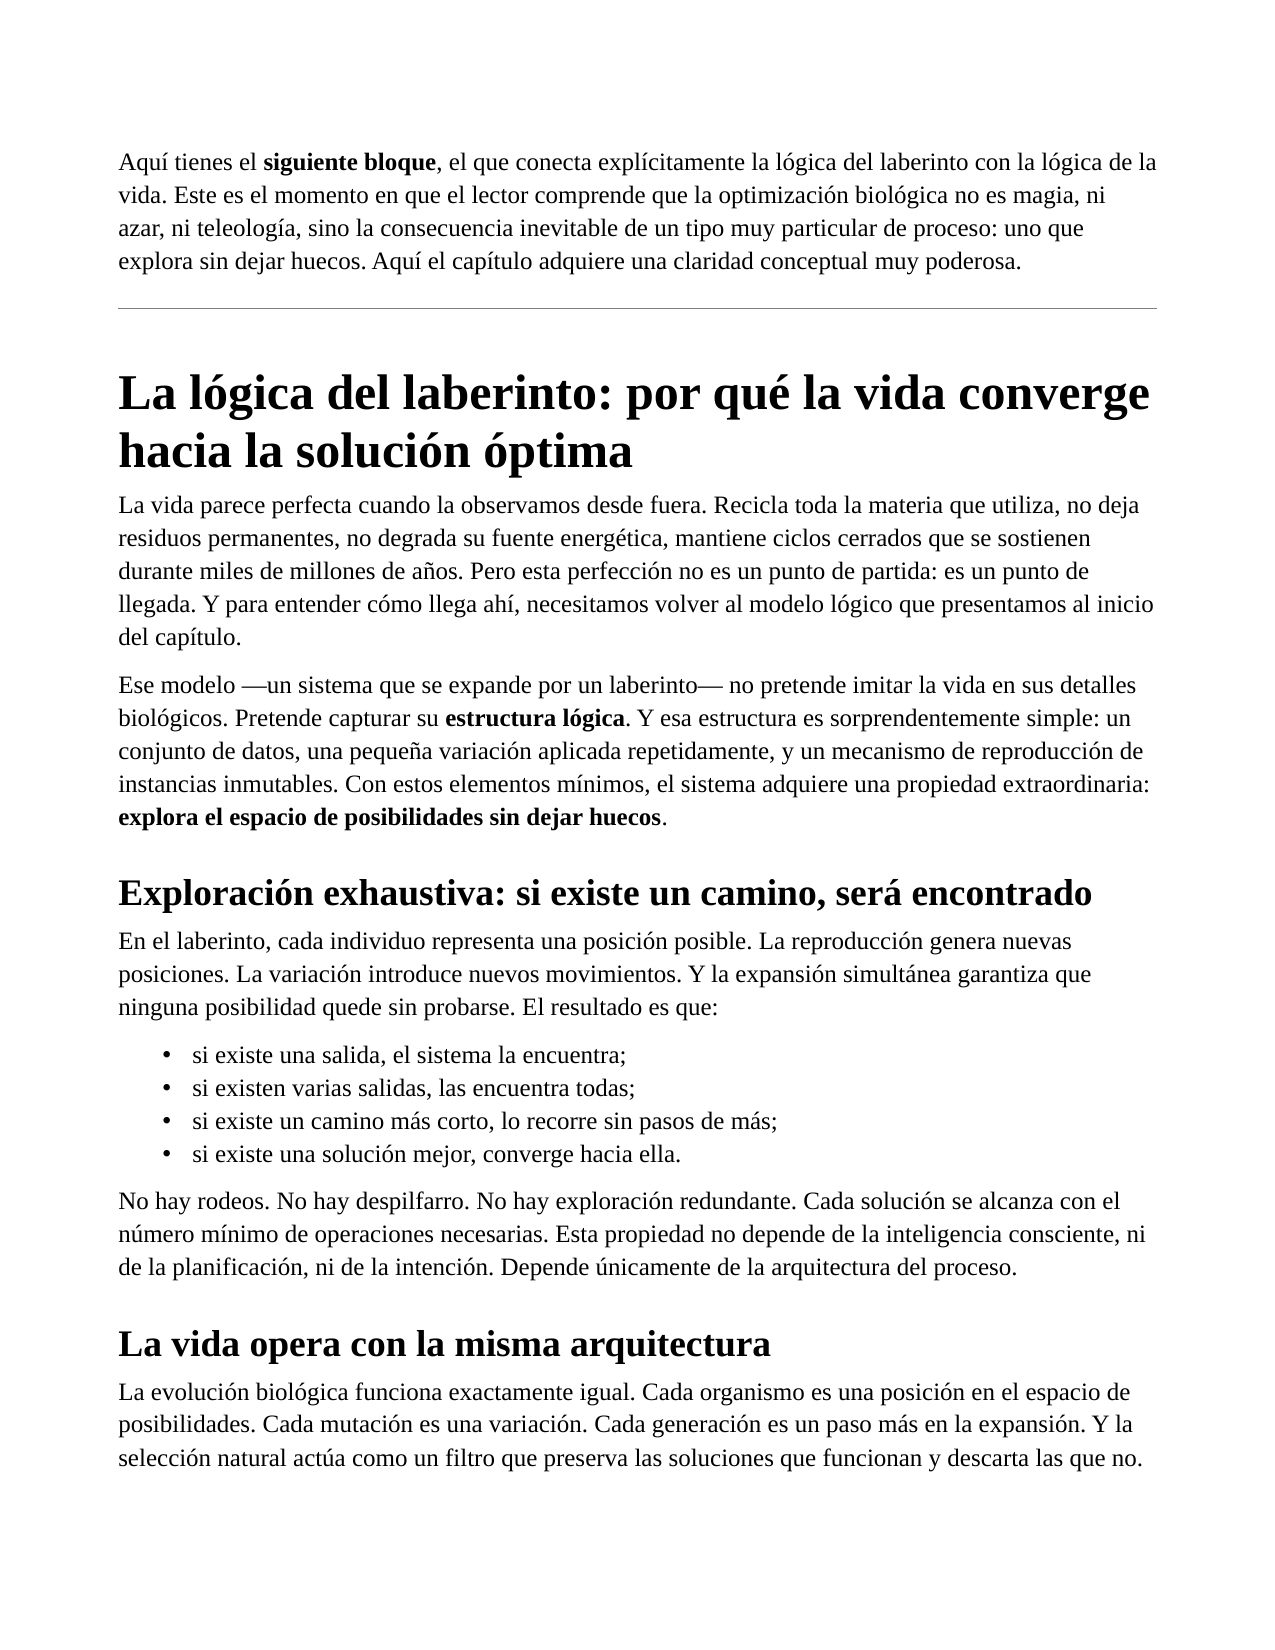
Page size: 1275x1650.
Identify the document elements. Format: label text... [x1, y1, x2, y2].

text Ese modelo —un sistema que se expande por un laberinto— no pretende imitar la vida en sus detalles biológicos. Pretende capturar su estructura lógica. Y esa estructura es sorprendentemente simple: un conjunto de datos, una pequeña variación aplicada repetidamente, y un mecanismo de reproducción de instancias inmutables. Con estos elementos mínimos, el sistema adquiere una propiedad extraordinaria: explora el espacio de posibilidades sin dejar huecos. [118, 670, 1157, 831]
list si existe una salida, el sistema la encuentra; [162, 1040, 1157, 1068]
text En el laberinto, cada individuo representa una posición posible. La reproducción genera nuevas posiciones. La variación introduce nuevos movimientos. Y la expansión simultánea garantiza que ninguna posibilidad quede sin probarse. El resultado es que: [118, 926, 1157, 1021]
text No hay rodeos. No hay despilfarro. No hay exploración redundante. Cada solución se alcanza con el número mínimo de operaciones necesarias. Esta propiedad no depende de la inteligencia consciente, ni de la planificación, ni de la intención. Depende únicamente de la arquitectura del proceso. [118, 1186, 1157, 1281]
text Aquí tienes el siguiente bloque, el que conecta explícitamente la lógica del laberinto con la lógica de la vida. Este es el momento en que el lector comprende que la optimización biológica no es magia, ni azar, ni teleología, sino la consecuencia inevitable de un tipo muy particular de proceso: uno que explora sin dejar huecos. Aquí el capítulo adquiere una claridad conceptual muy poderosa. [118, 147, 1157, 275]
list si existen varias salidas, las encuentra todas; [162, 1073, 1157, 1102]
list si existe una solución mejor, converge hacia ella. [162, 1139, 1157, 1168]
list si existe un camino más corto, lo recorre sin pasos de más; [162, 1106, 1157, 1134]
text La evolución biológica funciona exactamente igual. Cada organismo es una posición en el espacio de posibilidades. Cada mutación es una variación. Cada generación es un paso más en la expansión. Y la selección natural actúa como un filtro que preserva las soluciones que funcionan y descarta las que no. [118, 1377, 1157, 1471]
subtitle Exploración exhaustiva: si existe un camino, será encontrado [118, 871, 1157, 914]
text La vida parece perfecta cuando la observamos desde fuera. Recicla toda la materia que utiliza, no deja residuos permanentes, no degrada su fuente energética, mantiene ciclos cerrados que se sostienen durante miles de millones de años. Pero esta perfección no es un punto de partida: es un punto de llegada. Y para entender cómo llega ahí, necesitamos volver al modelo lógico que presentamos al inicio del capítulo. [118, 490, 1157, 651]
subtitle La vida opera con la misma arquitectura [118, 1321, 1157, 1364]
subtitle La lógica del laberinto: por qué la vida converge hacia la solución óptima [118, 363, 1157, 478]
